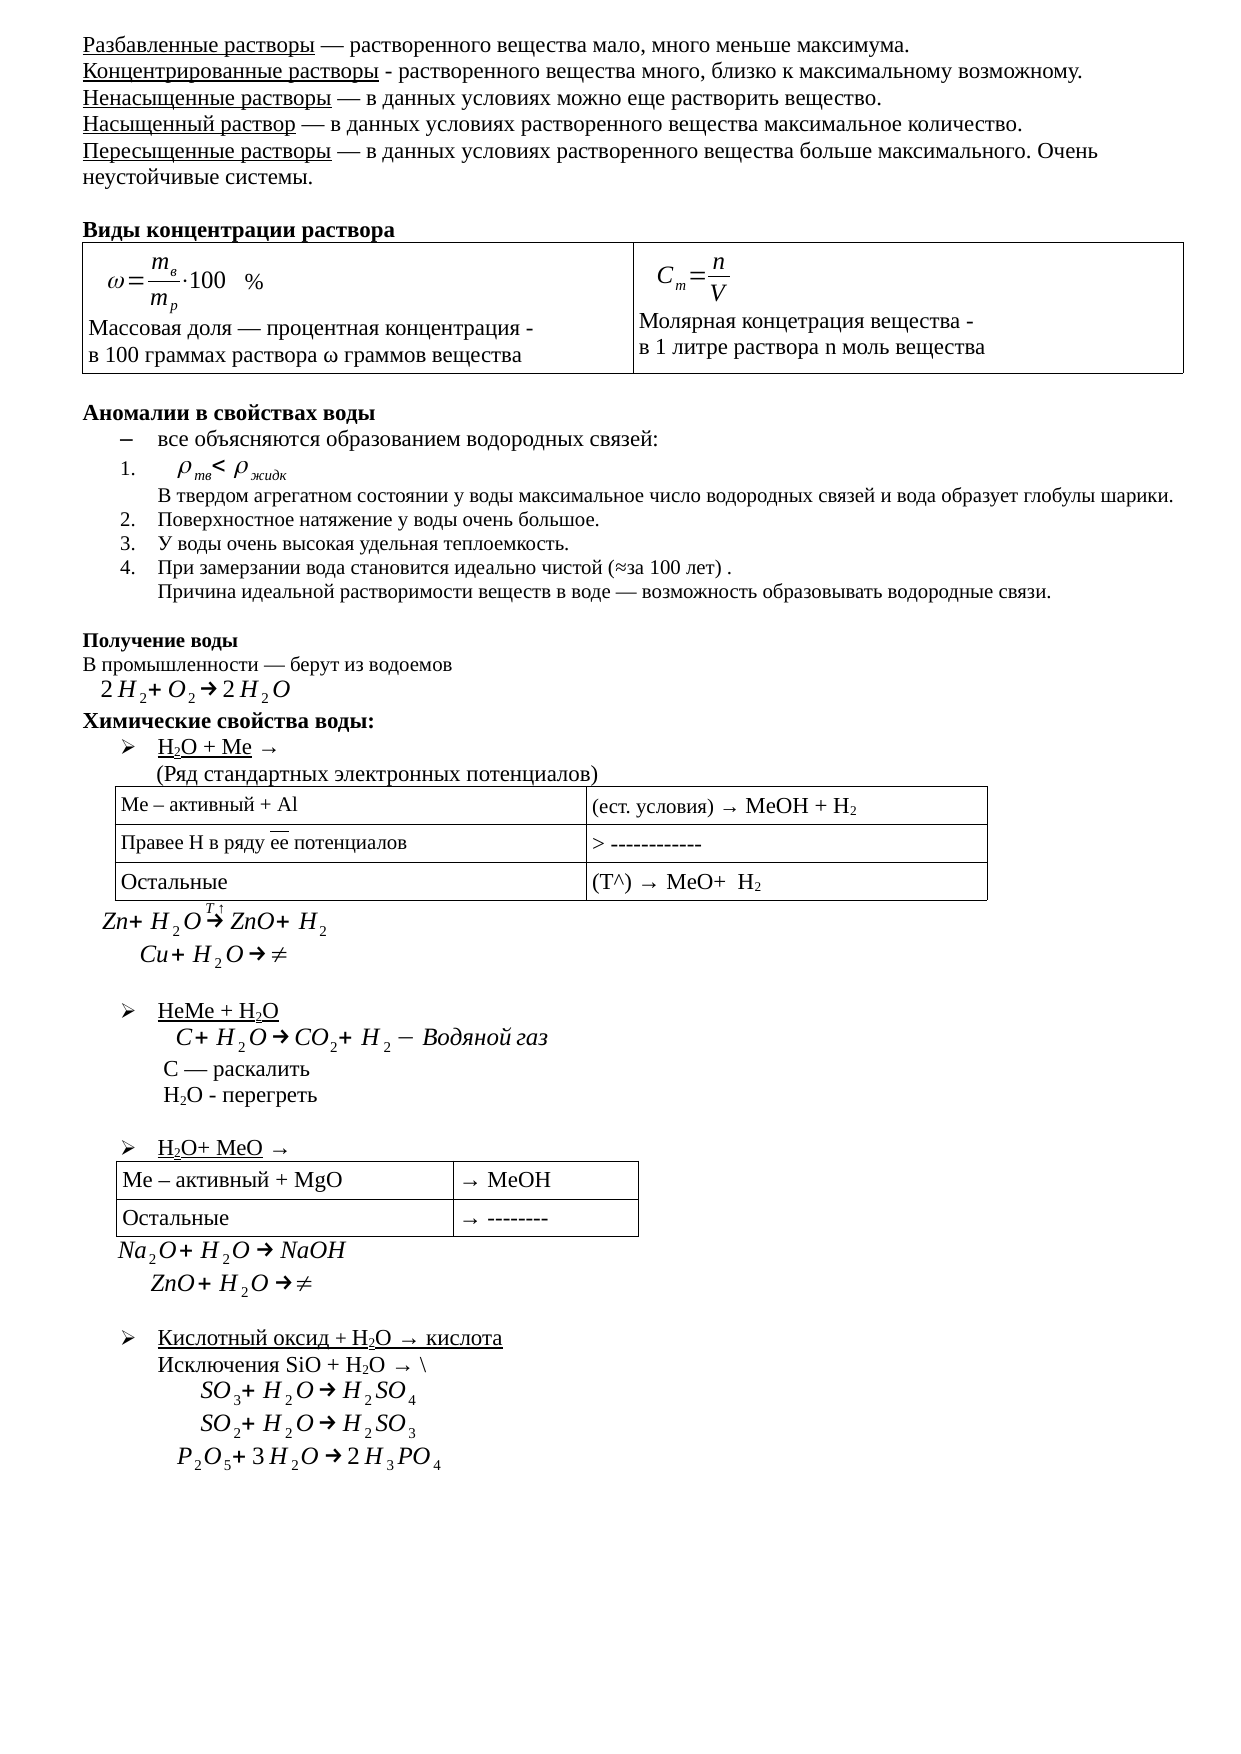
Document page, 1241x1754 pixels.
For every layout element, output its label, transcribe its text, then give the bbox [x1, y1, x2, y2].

table_cell > ------------ [587, 825, 987, 862]
list В твердом агрегатном состоянии у воды максимальное число водородных связей и вода образует глобулы шарики. [120, 483, 1183, 507]
table_header % Массовая доля — процентная концентрация - в 100 граммах раствора ω граммов вещества [83, 243, 633, 373]
table_header Молярная концетрация вещества - в 1 литре раствора n моль вещества [634, 243, 1183, 373]
table_header Me – активный + Al [116, 787, 586, 824]
list Поверхностное натяжение у воды очень большое. [120, 507, 1183, 531]
list Н2О+ MeO → [120, 1134, 1183, 1161]
text Получение воды [82, 627, 1183, 652]
text Аномалии в свойствах воды [82, 399, 1183, 426]
table_cell → -------- [454, 1200, 638, 1236]
table_header Me – активный + MgO [117, 1162, 453, 1198]
table_header (ест. условия) → MeOH + H2 [587, 787, 987, 824]
text Концентрированные растворы - растворенного вещества много, близко к максимальному возможному. [82, 58, 1183, 84]
text Виды концентрации раствора [82, 216, 1183, 242]
text В промышленности — берут из водоемов [82, 652, 1183, 676]
table_header → MeOH [454, 1162, 638, 1198]
table_cell Правее Н в ряду ее потенциалов [116, 825, 586, 862]
text Насыщенный раствор — в данных условиях растворенного вещества максимальное количество. [82, 110, 1183, 137]
list все объясняются образованием водородных связей: [120, 426, 1183, 452]
text (Ряд стандартных электронных потенциалов) [82, 760, 1183, 786]
list У воды очень высокая удельная теплоемкость. [120, 531, 1183, 555]
list Н2О + Ме → [120, 733, 1183, 760]
text Пересыщенные растворы — в данных условиях растворенного вещества больше максимального. Очень неустойчивые системы. [82, 137, 1183, 189]
list Н2О - перегреть [120, 1081, 1183, 1108]
table_cell (T^) → MeO+ H2 [587, 863, 987, 900]
list При замерзании вода становится идеально чистой (≈за 100 лет) . [120, 555, 1183, 579]
list НеМе + Н2О [120, 997, 1183, 1024]
list Кислотный оксид + Н2О → кислота [120, 1324, 1183, 1351]
table_cell Остальные [117, 1200, 453, 1236]
text Ненасыщенные растворы — в данных условиях можно еще растворить вещество. [82, 84, 1183, 110]
text Разбавленные растворы — растворенного вещества мало, много меньше максимума. [82, 31, 1183, 58]
list Исключения SiO + Н2О → \ [120, 1351, 1183, 1377]
list С — раскалить [120, 1055, 1183, 1081]
text Химические свойства воды: [82, 707, 1183, 733]
list Причина идеальной растворимости веществ в воде — возможность образовывать водородные связи. [120, 579, 1183, 603]
table_cell Остальные [116, 863, 586, 900]
